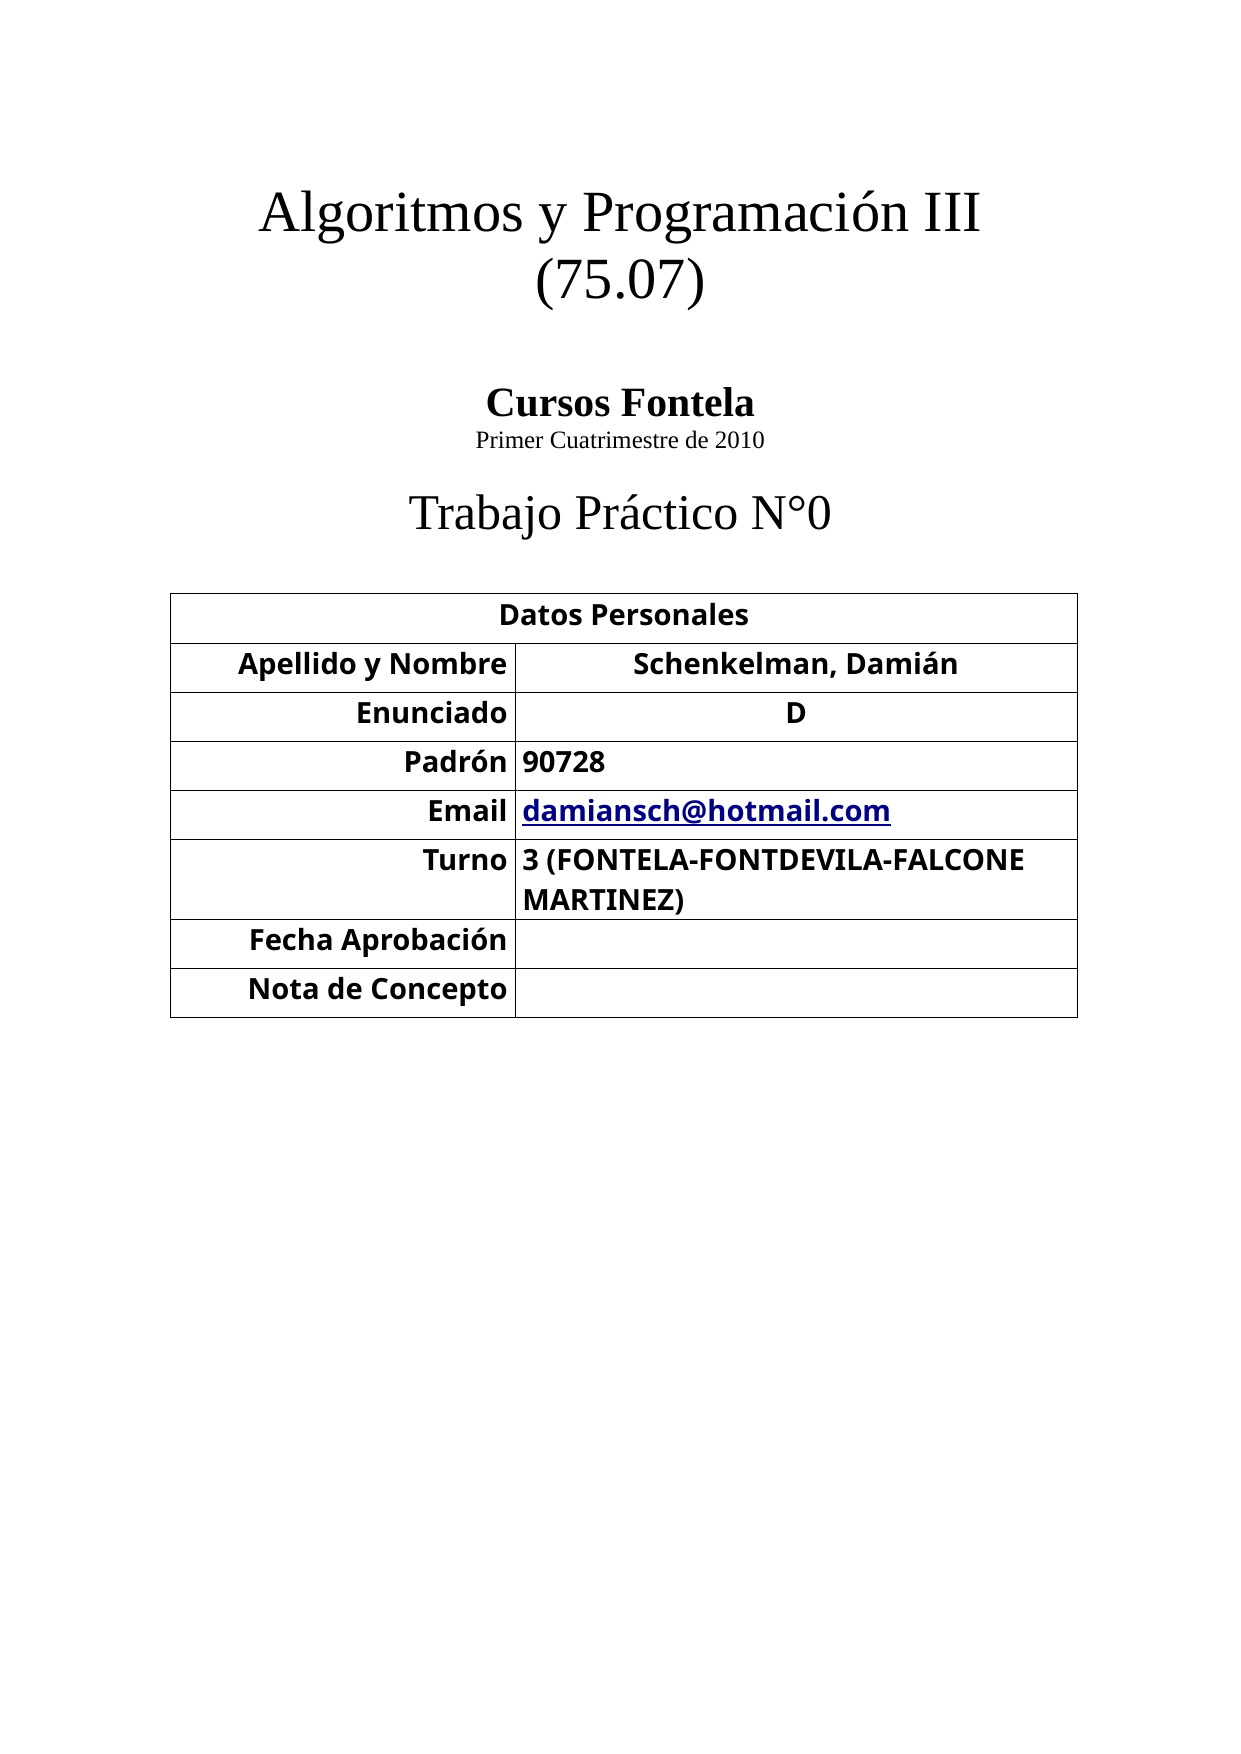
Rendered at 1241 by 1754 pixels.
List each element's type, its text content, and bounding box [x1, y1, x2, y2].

table_cell Schenkelman, Damián [516, 644, 1077, 691]
table_cell 90728 [516, 742, 1077, 790]
table_cell Nota de Concepto [171, 969, 515, 1017]
text Cursos Fontela Primer Cuatrimestre de 2010 [177, 378, 1063, 483]
table_header Datos Personales [171, 594, 1077, 642]
text (75.07) [177, 243, 1063, 378]
table_cell [516, 920, 1077, 968]
table_cell 3 (FONTELA-FONTDEVILA-FALCONE MARTINEZ) [516, 840, 1077, 919]
text Algoritmos y Programación III [177, 148, 1063, 243]
table_cell Email [171, 791, 515, 839]
table_cell Enunciado [171, 693, 515, 741]
table_cell Turno [171, 840, 515, 919]
table_cell D [516, 693, 1077, 741]
table_cell Padrón [171, 742, 515, 790]
table_cell Fecha Aprobación [171, 920, 515, 968]
table_cell damiansch@hotmail.com [516, 791, 1077, 839]
text Trabajo Práctico N°0 [177, 483, 1063, 541]
table_cell [516, 969, 1077, 1017]
table_cell Apellido y Nombre [171, 644, 515, 691]
